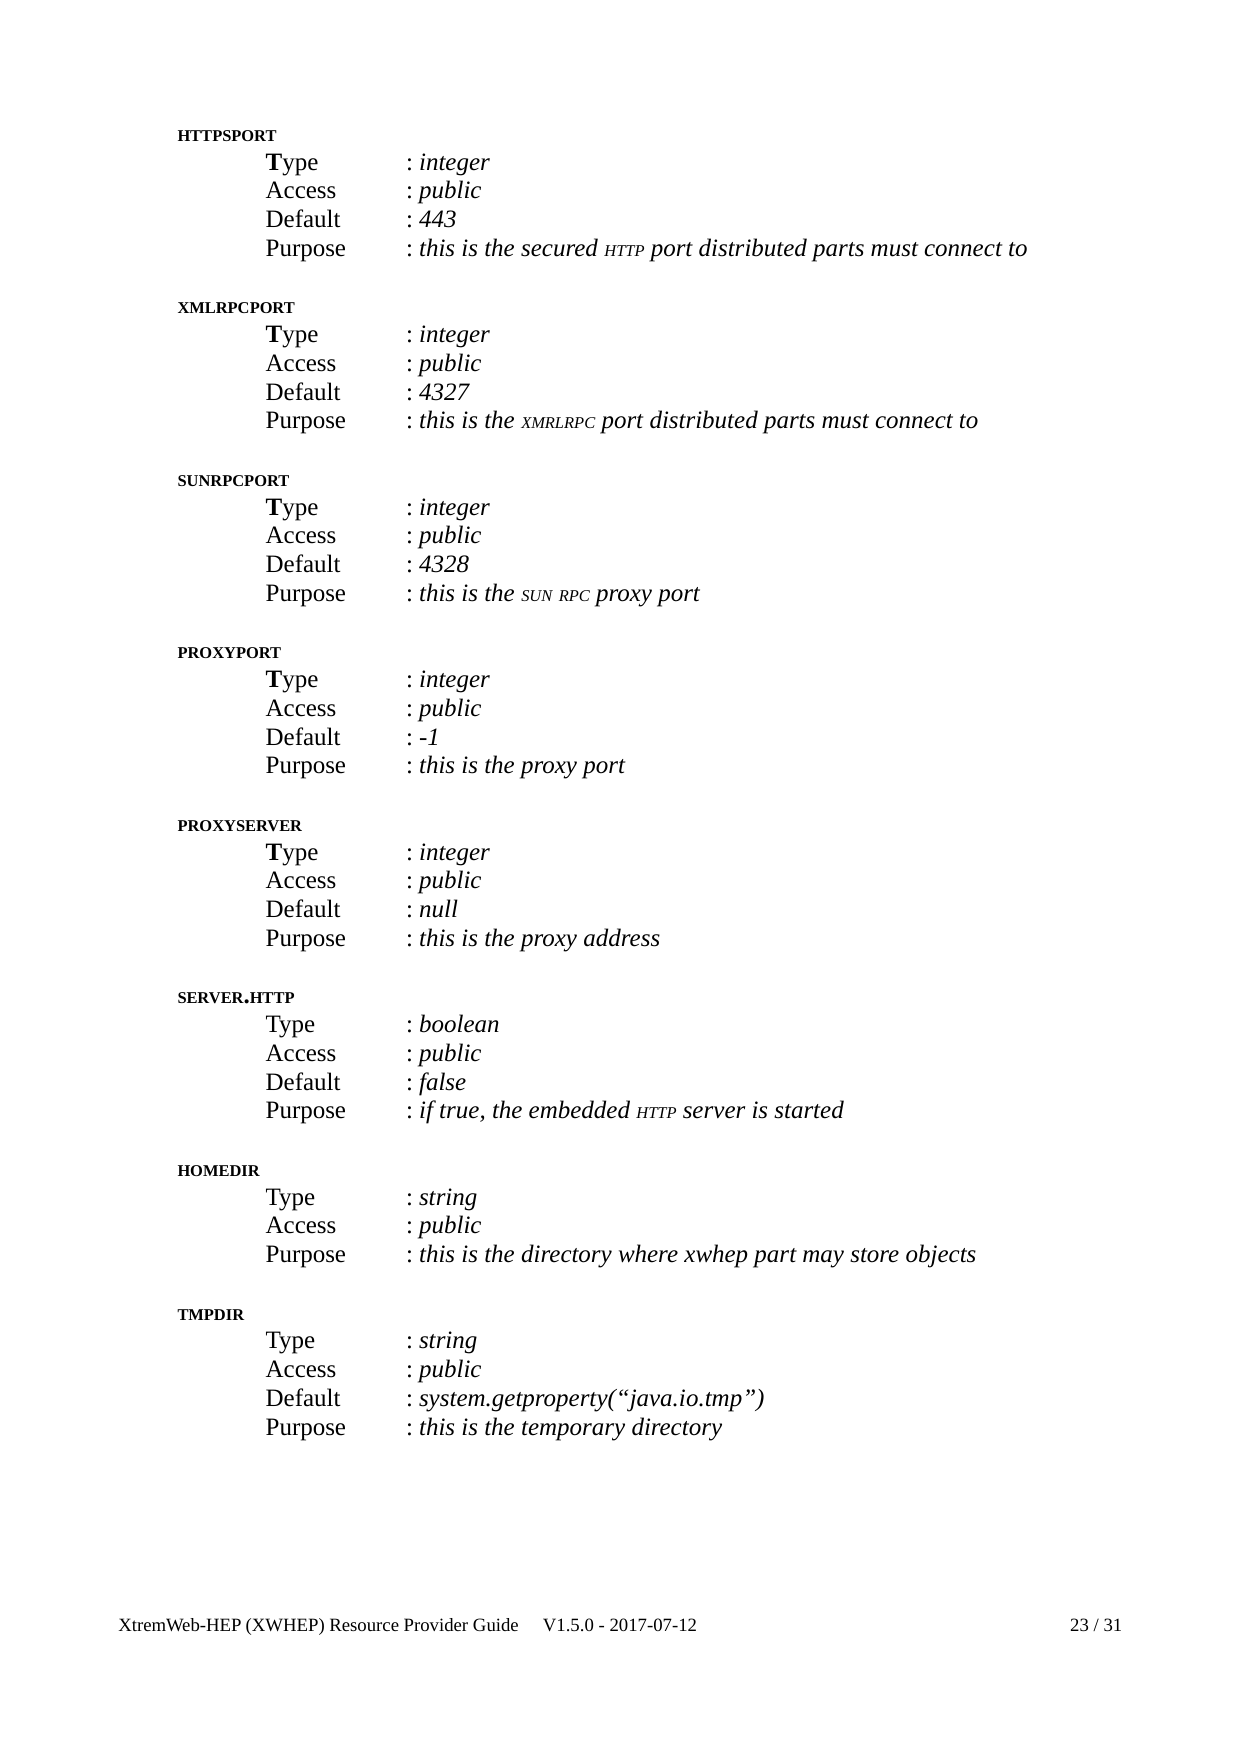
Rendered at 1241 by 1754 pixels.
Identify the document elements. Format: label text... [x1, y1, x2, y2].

text Access : public [265, 1354, 1122, 1383]
text Access : public [265, 1038, 1122, 1067]
text httpsport [177, 118, 1122, 147]
text Type : integer [265, 664, 1122, 693]
text Default : system.getproperty(“java.io.tmp”) [265, 1383, 1122, 1412]
text Default : 4327 [265, 377, 1122, 406]
text Access : public [265, 348, 1122, 377]
text server.http [177, 981, 1122, 1009]
text Purpose : if true, the embedded http server is started [265, 1096, 1122, 1124]
text Default : -1 [265, 722, 1122, 751]
text Default : false [265, 1067, 1122, 1096]
text sunrpcport [177, 463, 1122, 492]
text Type : string [265, 1182, 1122, 1211]
text Purpose : this is the secured http port distributed parts must connect to [265, 233, 1122, 262]
text Access : public [265, 521, 1122, 549]
text homedir [177, 1153, 1122, 1182]
text Default : 443 [265, 204, 1122, 233]
text proxyserver [177, 808, 1122, 837]
text Access : public [265, 176, 1122, 204]
text Default : null [265, 894, 1122, 923]
text Purpose : this is the proxy address [265, 923, 1122, 952]
text Purpose : this is the xmrlrpc port distributed parts must connect to [265, 406, 1122, 434]
text tmpdir [177, 1297, 1122, 1326]
text Type : string [265, 1326, 1122, 1354]
text Type : integer [265, 319, 1122, 348]
text Purpose : this is the proxy port [265, 751, 1122, 779]
text proxyport [177, 636, 1122, 664]
text Purpose : this is the sun rpc proxy port [265, 578, 1122, 607]
text Purpose : this is the temporary directory [265, 1412, 1122, 1441]
text Type : integer [265, 837, 1122, 866]
text Type : boolean [265, 1009, 1122, 1038]
text Access : public [265, 1211, 1122, 1239]
text Default : 4328 [265, 549, 1122, 578]
text Type : integer [265, 147, 1122, 176]
text Access : public [265, 693, 1122, 722]
text Purpose : this is the directory where xwhep part may store objects [265, 1239, 1122, 1268]
text xmlrpcport [177, 291, 1122, 319]
text Type : integer [265, 492, 1122, 521]
text Access : public [265, 866, 1122, 894]
